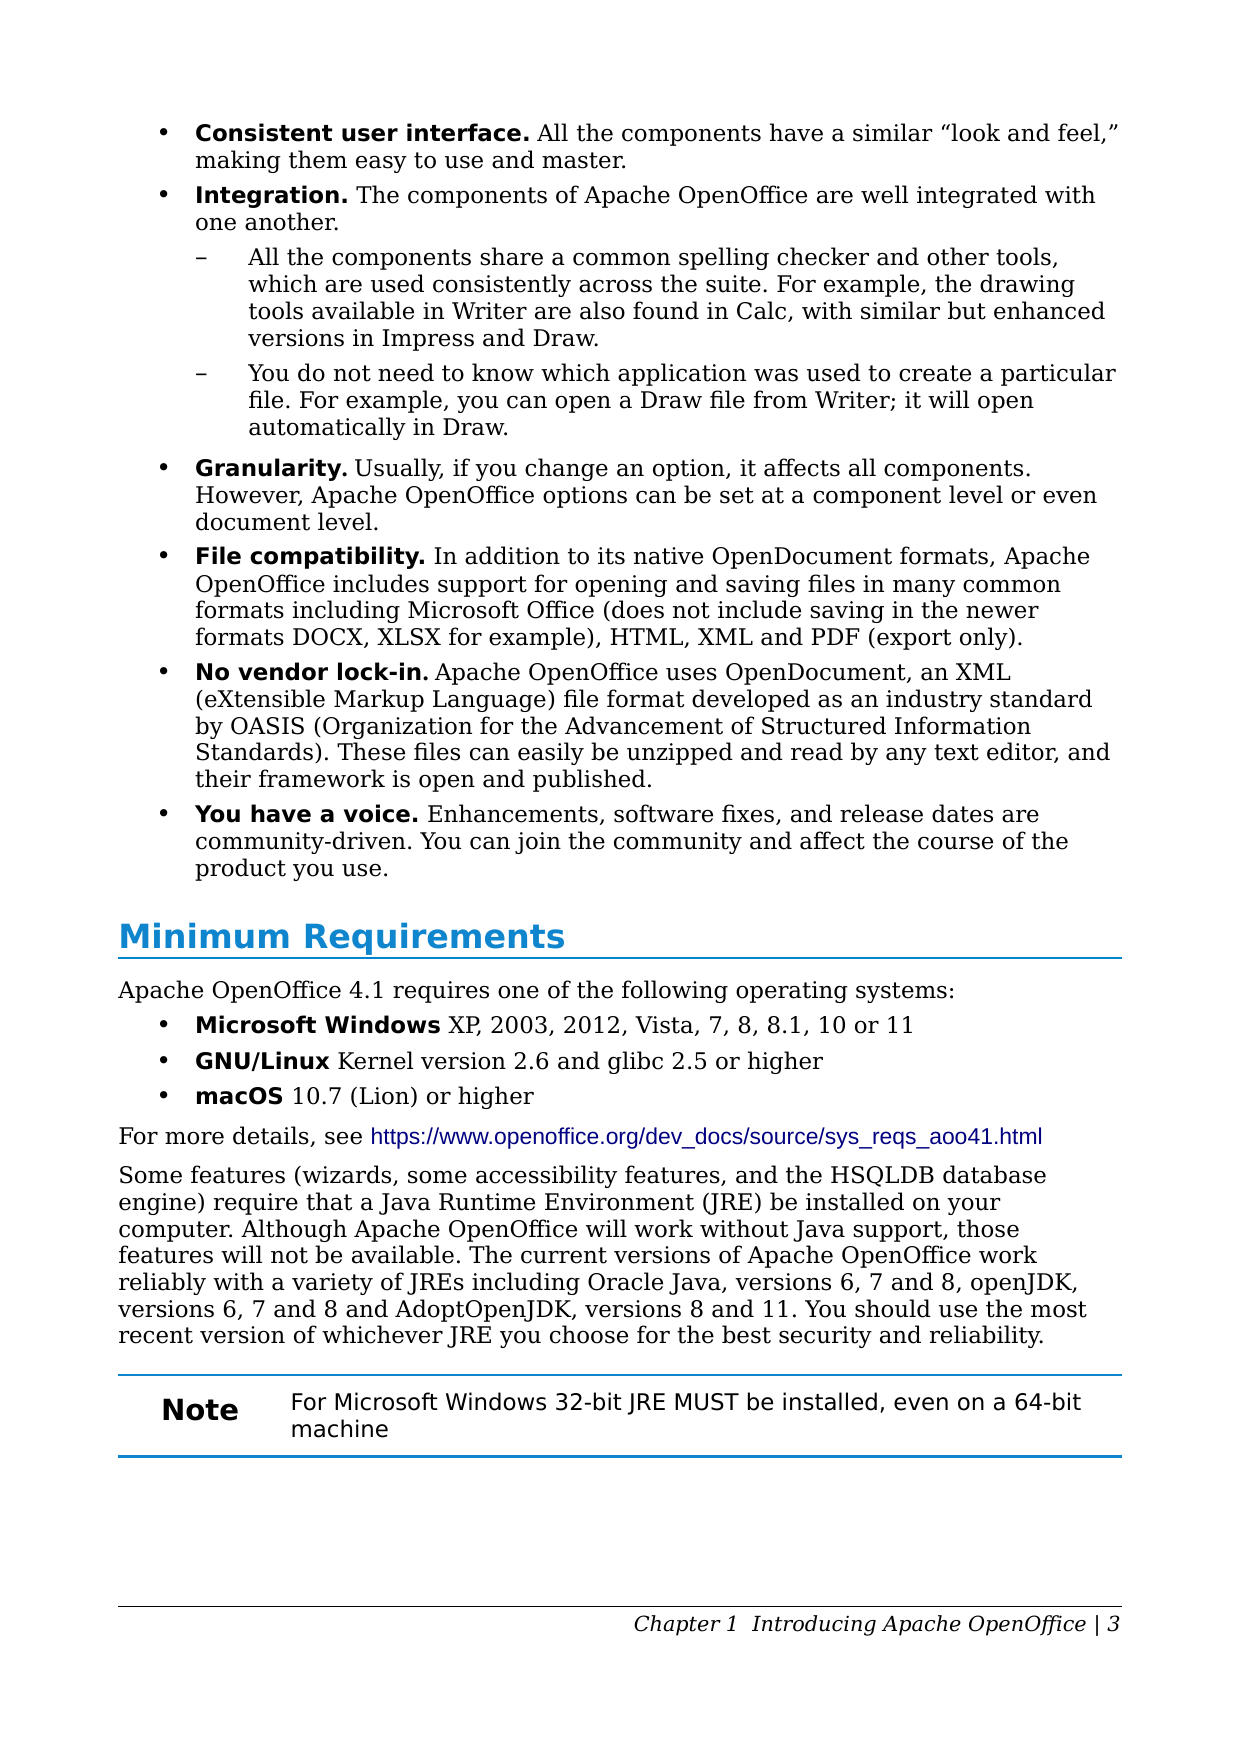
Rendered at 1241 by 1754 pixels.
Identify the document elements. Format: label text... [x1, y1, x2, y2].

list Microsoft Windows XP, 2003, 2012, Vista, 7, 8, 8.1, 10 or 11 [156, 1011, 1122, 1040]
list You do not need to know which application was used to create a particular file. For example, you can open a Draw file from Writer; it will open automatically in Draw. [195, 358, 1122, 440]
list Integration. The components of Apache OpenOffice are well integrated with one another. [156, 180, 1122, 236]
list macOS 10.7 (Lion) or higher [156, 1081, 1122, 1111]
list Apache OpenOffice 4.1 requires one of the following operating systems: [118, 977, 1122, 1004]
list No vendor lock-in. Apache OpenOffice uses OpenDocument, an XML (eXtensible Markup Language) file format developed as an industry standard by OASIS (Organization for the Advancement of Structured Information Standards). These files can easily be unzipped and read by any text editor, and their framework is open and published. [156, 657, 1122, 793]
list GNU/Linux Kernel version 2.6 and glibc 2.5 or higher [156, 1046, 1122, 1075]
table_header For Microsoft Windows 32-bit JRE MUST be installed, even on a 64-bit machine [281, 1376, 1122, 1455]
text For more details, see https://www.openoffice.org/dev_docs/source/sys_reqs_aoo41.html [118, 1123, 1122, 1150]
list All the components share a common spelling checker and other tools, which are used consistently across the suite. For example, the drawing tools available in Writer are also found in Calc, with similar but enhanced versions in Impress and Draw. [195, 242, 1122, 352]
list Granularity. Usually, if you change an option, it affects all components. However, Apache OpenOffice options can be set at a component level or even document level. [156, 453, 1122, 535]
subtitle Minimum Requirements [118, 918, 1122, 957]
list File compatibility. In addition to its native OpenDocument formats, Apache OpenOffice includes support for opening and saving files in many common formats including Microsoft Office (does not include saving in the newer formats DOCX, XLSX for example), HTML, XML and PDF (export only). [156, 542, 1122, 651]
text Some features (wizards, some accessibility features, and the HSQLDB database engine) require that a Java Runtime Environment (JRE) be installed on your computer. Although Apache OpenOffice will work without Java support, those features will not be available. The current versions of Apache OpenOffice work reliably with a variety of JREs including Oracle Java, versions 6, 7 and 8, openJDK, versions 6, 7 and 8 and AdoptOpenJDK, versions 8 and 11. You should use the most recent version of whichever JRE you choose for the best security and reliability. [118, 1162, 1122, 1349]
list You have a voice. Enhancements, software fixes, and release dates are community-driven. You can join the community and affect the course of the product you use. [156, 799, 1122, 882]
list Consistent user interface. All the components have a similar “look and feel,” making them easy to use and master. [156, 118, 1122, 174]
table_header Note [118, 1376, 281, 1455]
